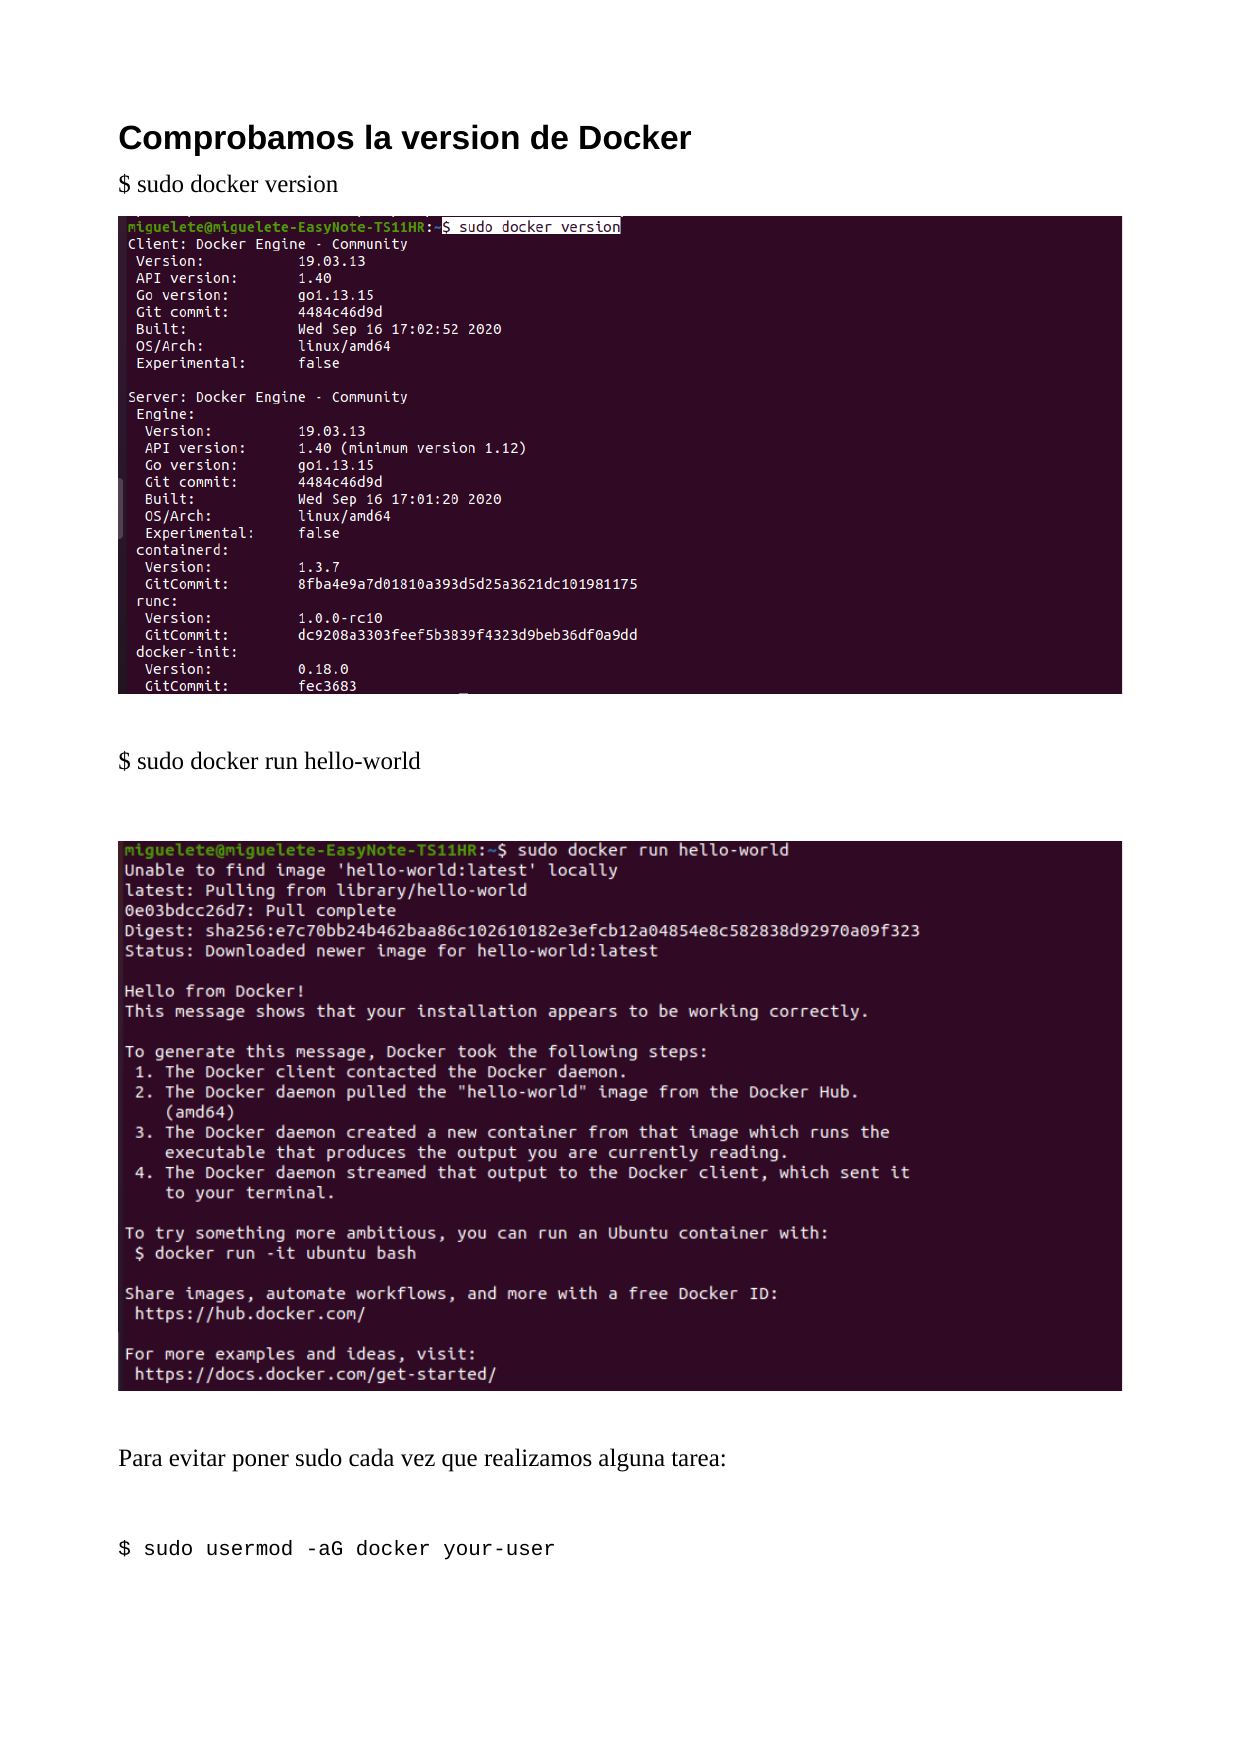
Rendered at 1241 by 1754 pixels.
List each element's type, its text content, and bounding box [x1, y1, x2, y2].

picture [118, 216, 1123, 694]
text $ sudo usermod -aG docker your-user [118, 1538, 1122, 1562]
text $ sudo docker version [118, 169, 1122, 198]
picture [118, 841, 1123, 1391]
text $ sudo docker run hello-world [118, 746, 1122, 774]
text Para evitar poner sudo cada vez que realizamos alguna tarea: [118, 1443, 1122, 1472]
subtitle Comprobamos la version de Docker [118, 118, 1122, 157]
